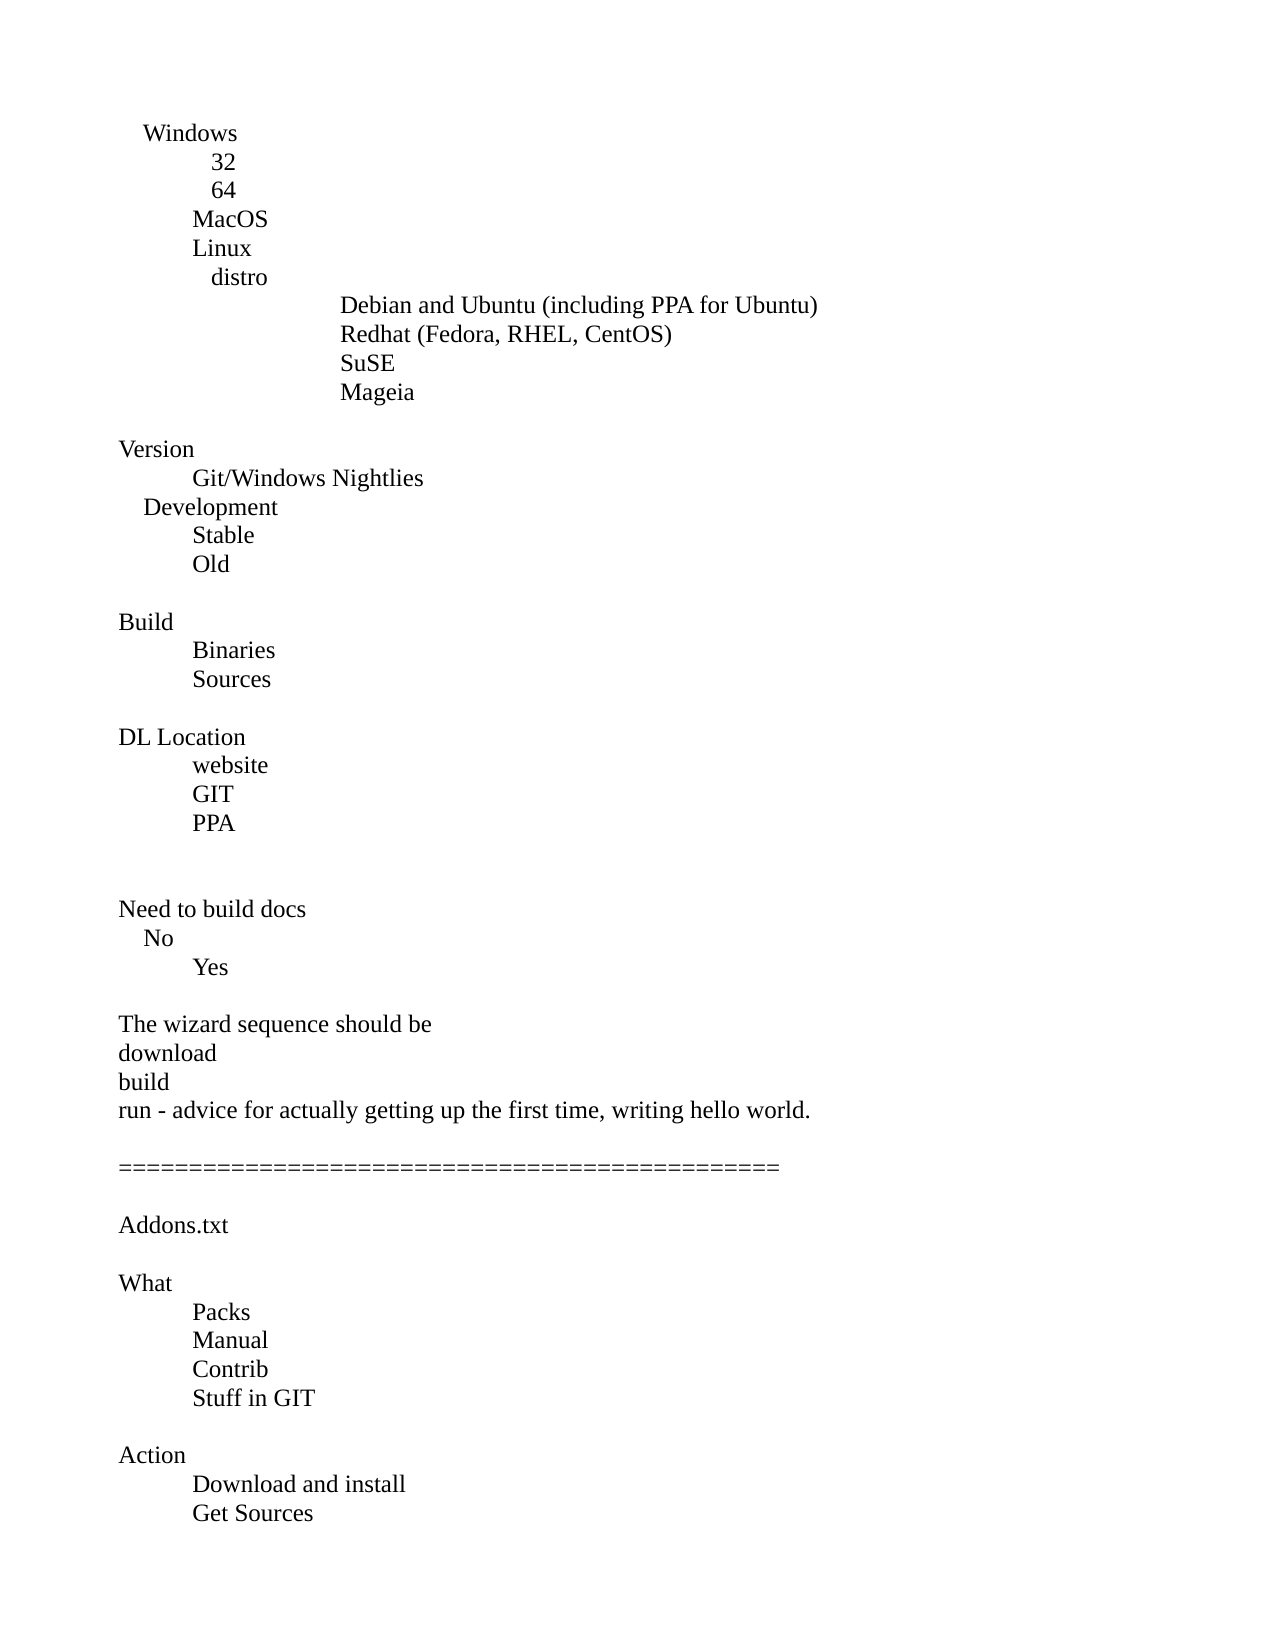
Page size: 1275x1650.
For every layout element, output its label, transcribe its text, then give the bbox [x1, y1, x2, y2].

text - Windows 32 64 MacOS Linux distro Debian and Ubuntu (including PPA for Ubuntu) Redhat (Fedora, RHEL, CentOS) SuSE Mageia Version Git/Windows Nightlies Development Stable Old Build Binaries Sources DL Location website GIT PPA Need to build docs No Yes The wizard sequence should be download build run - advice for actually getting up the first time, writing hello world. =============================================== [118, 118, 1157, 1182]
text What Packs Manual Contrib Stuff in GIT [118, 1268, 1157, 1412]
text Action Download and install Get Sources [118, 1441, 1157, 1527]
text Addons.txt [118, 1211, 1157, 1239]
